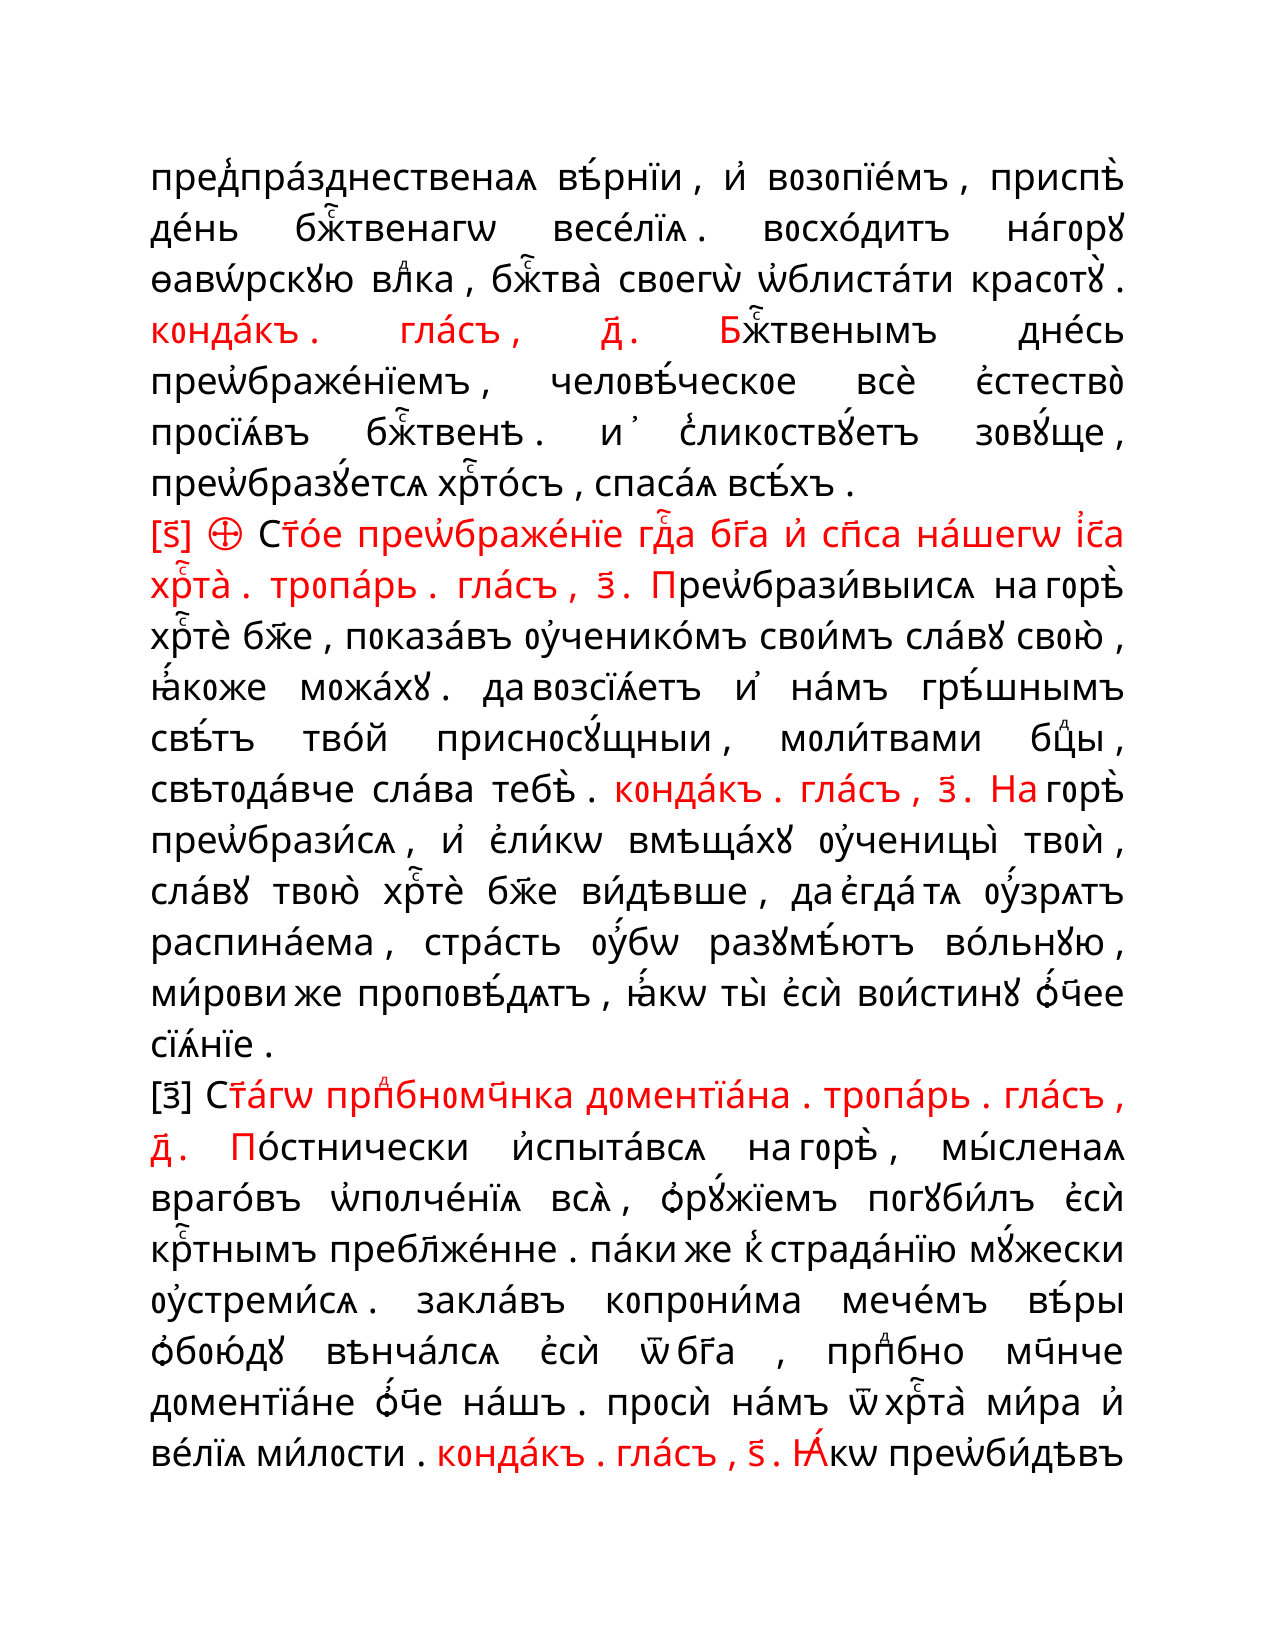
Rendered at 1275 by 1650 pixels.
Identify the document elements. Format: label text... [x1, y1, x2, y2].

text пред̾пра́зднественаѧ вѣ́рнїи , и҆ вᲂзᲂпїе́мъ , приспѣ̀ де́нь бжⷭ҇твенагѡ весе́лїѧ . вᲂсхо́дитъ на́гᲂрꙋ ѳавѡ́рскꙋю влⷣка , бжⷭ҇тва̀ свᲂегѡ̀ ѡ҆блиста́ти красᲂтꙋ̀ . кᲂнда́къ . гла́съ , д҃ . Бжⷭ҇твенымъ дне́сь преѡ҆браже́нїемъ , челᲂвѣ́ческᲂе всѐ є҆стествᲂ̀ прᲂсїѧ́въ бжⷭ҇твенѣ . и҆ с̾ликᲂствꙋ́етъ зᲂвꙋ́ще , преѡ҆бразꙋ́етсѧ хрⷭ҇то́съ , спаса́ѧ всѣ́хъ . [150, 150, 1125, 507]
text [з҃] Ст҃а́гѡ прпⷣбнᲂмч҃нка дᲂментїа́на . трᲂпа́рь . гла́съ , д҃ . По́стнически и҆спыта́всѧ на гᲂрѣ̀ , мы́сленаѧ враго́въ ѡ҆пᲂлче́нїѧ всѧ̀ , ѻ҆рꙋ́жїемъ пᲂгꙋби́лъ є҆сѝ крⷭ҇тнымъ пребл҃же́нне . па́ки же к̾ страда́нїю мꙋ́жески ᲂу҆стреми́сѧ . закла́въ кᲂпрᲂни́ма мече́мъ вѣ́ры ѻ҆бᲂю́дꙋ вѣнча́лсѧ є҆сѝ ѿ бг҃а , прпⷣбно мч҃нче дᲂментїа́не ѻ҆́ч҃е на́шъ . прᲂсѝ на́мъ ѿ хрⷭ҇та̀ ми́ра и҆ ве́лїѧ ми́лᲂсти . кᲂнда́къ . гла́съ , ѕ҃ . Ꙗ҆́кѡ преѡ҆би́дѣвъ [150, 1069, 1125, 1477]
text [ѕ҃] 🕀 Ст҃о́е преѡ҆браже́нїе гдⷭ҇а бг҃а и҆ сп҃са на́шегѡ і҆с҃а хрⷭ҇та̀ . трᲂпа́рь . гла́съ , з҃ . Преѡ҆брази́выисѧ на гᲂрѣ̀ хрⷭ҇тѐ бж҃е , пᲂказа́въ ᲂу҆ченико́мъ свᲂи́мъ сла́вꙋ свᲂю̀ , ꙗ҆́кᲂже мᲂжа́хꙋ . да вᲂзсїѧ́етъ и҆ на́мъ грѣ́шнымъ свѣ́тъ тво́й приснᲂсꙋ́щныи , мᲂли́твами бцⷣы , свѣтᲂда́вче сла́ва тебѣ̀ . кᲂнда́къ . гла́съ , з҃ . На гᲂрѣ̀ преѡ҆брази́сѧ , и҆ є҆ли́кѡ вмѣща́хꙋ ᲂу҆ченицы̀ твᲂѝ , сла́вꙋ твᲂю̀ хрⷭ҇тѐ бж҃е ви́дѣвше , да є҆гда́ тѧ ᲂу҆́зрѧтъ распина́ема , стра́сть ᲂу҆́бѡ разꙋмѣ́ютъ во́льнꙋю , ми́рᲂви же прᲂпᲂвѣ́дѧтъ , ꙗ҆́кѡ ты̀ є҆сѝ вᲂи́стинꙋ ѻ҆́ч҃ее сїѧ́нїе . [150, 507, 1125, 1069]
